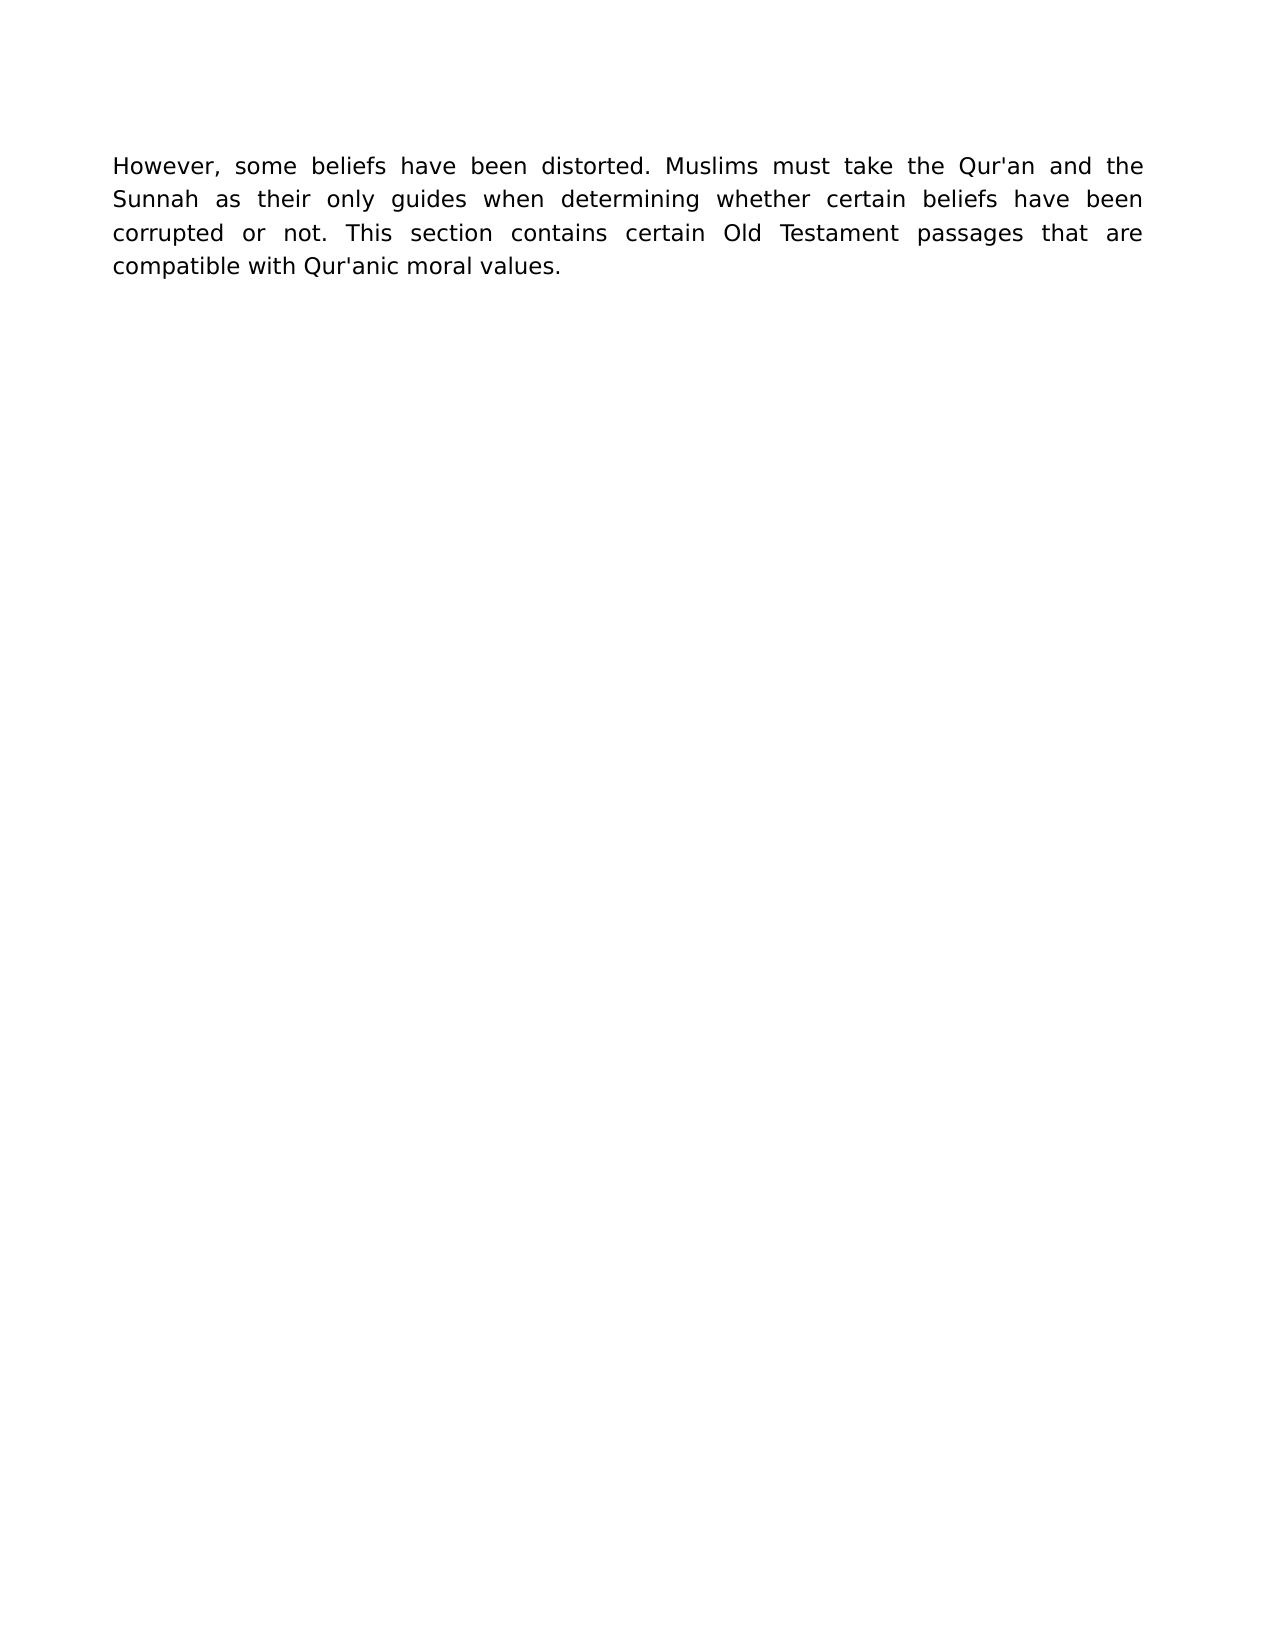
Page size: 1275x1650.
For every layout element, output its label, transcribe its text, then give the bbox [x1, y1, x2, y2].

text However, some beliefs have been distorted. Muslims must take the Qur'an and the Sunnah as their only guides when determining whether certain beliefs have been corrupted or not. This section contains certain Old Testament passages that are compatible with Qur'anic moral values. [112, 148, 1145, 281]
